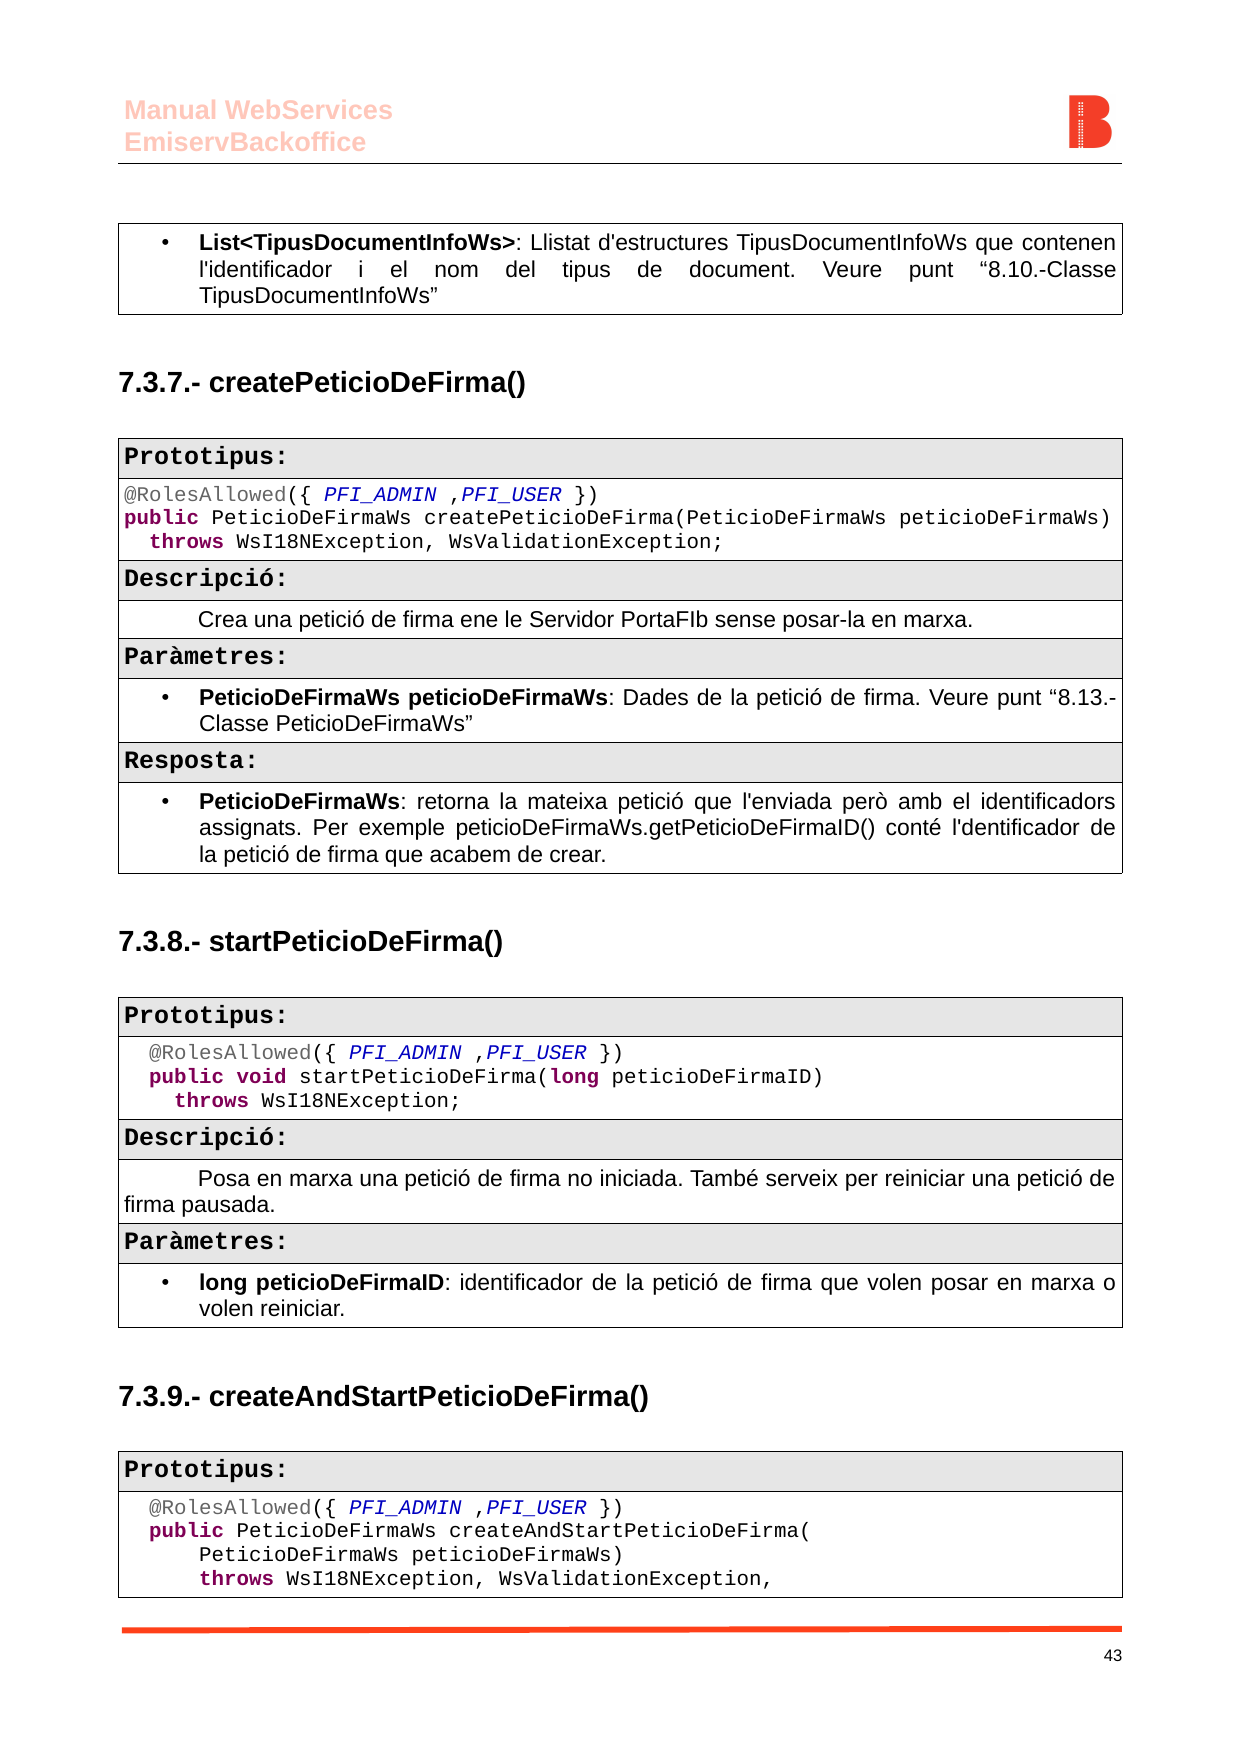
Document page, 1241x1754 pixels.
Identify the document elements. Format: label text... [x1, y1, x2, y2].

table_cell Descripció: [119, 1120, 1122, 1159]
table_cell @RolesAllowed({ PFI_ADMIN ,PFI_USER }) public PeticioDeFirmaWs createAndStartPeticioDeFirma( PeticioDeFirmaWs peticioDeFirmaWs) throws WsI18NException, WsValidationException, [119, 1492, 1122, 1597]
subtitle startPeticioDeFirma() [118, 924, 1122, 958]
table_cell Crea una petició de firma ene le Servidor PortaFIb sense posar-la en marxa. [119, 601, 1122, 638]
table_cell Paràmetres: [119, 639, 1122, 678]
picture [1063, 94, 1117, 150]
table_cell @RolesAllowed({ PFI_ADMIN ,PFI_USER }) public void startPeticioDeFirma(long peticioDeFirmaID) throws WsI18NException; [119, 1037, 1122, 1119]
table_cell @RolesAllowed({ PFI_ADMIN ,PFI_USER }) public PeticioDeFirmaWs createPeticioDeFirma(PeticioDeFirmaWs peticioDeFirmaWs) throws WsI18NException, WsValidationException; [119, 479, 1122, 560]
table_cell PeticioDeFirmaWs peticioDeFirmaWs: Dades de la petició de firma. Veure punt “8.13Classe PeticioDeFirmaWs” [119, 679, 1122, 742]
table_cell PeticioDeFirmaWs: retorna la mateixa petició que l'enviada però amb el identificadors assignats. Per exemple peticioDeFirmaWs.getPeticioDeFirmaID() conté l'dentificador de la petició de firma que acabem de crear. [119, 783, 1122, 873]
table_cell Resposta: [119, 743, 1122, 782]
table_cell List<TipusDocumentInfoWs>: Llistat d'estructures TipusDocumentInfoWs que contenen l'identificador i el nom del tipus de document. Veure punt “8.10Classe TipusDocumentInfoWs” [119, 224, 1122, 314]
table_cell Posa en marxa una petició de firma no iniciada. També serveix per reiniciar una petició de firma pausada. [119, 1160, 1122, 1223]
table_header Prototipus: [119, 998, 1122, 1036]
table_header Prototipus: [119, 439, 1122, 478]
table_cell Descripció: [119, 561, 1122, 600]
table_cell long peticioDeFirmaID: identificador de la petició de firma que volen posar en marxa o volen reiniciar. [119, 1264, 1122, 1327]
table_cell Paràmetres: [119, 1224, 1122, 1263]
subtitle createPeticioDeFirma() [118, 365, 1122, 399]
subtitle createAndStartPeticioDeFirma() [118, 1379, 1122, 1412]
table_header Prototipus: [119, 1452, 1122, 1491]
